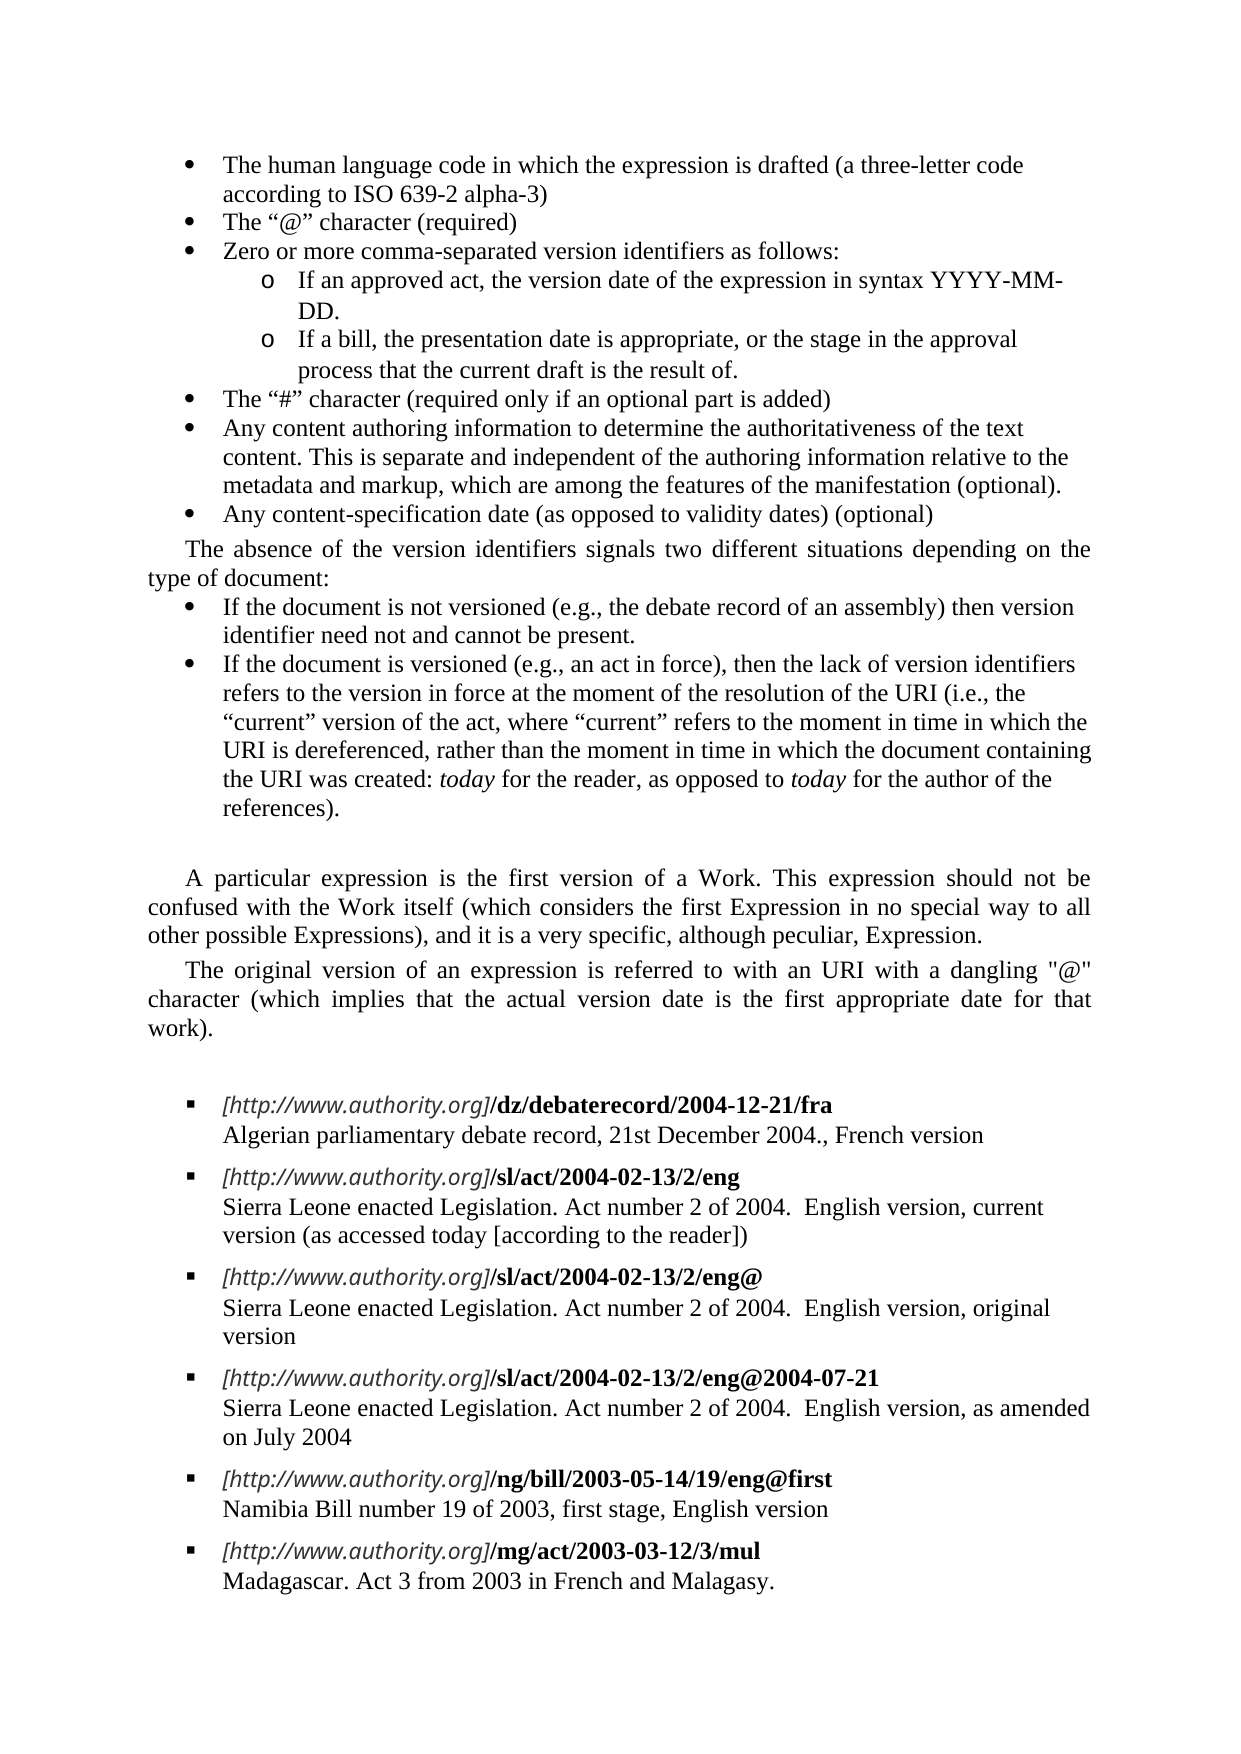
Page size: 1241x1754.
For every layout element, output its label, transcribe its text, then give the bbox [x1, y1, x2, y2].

text The absence of the version identifiers signals two different situations depending on the type of document: [148, 534, 1092, 592]
list [http://www.authority.org]/sl/act/2004-02-13/2/eng Sierra Leone enacted Legislation. Act number 2 of 2004. English version, current version (as accessed today [according to the reader]) [185, 1161, 1092, 1249]
list [http://www.authority.org]/dz/debaterecord/2004-12-21/fra Algerian parliamentary debate record, 21st December 2004., French version [185, 1089, 1092, 1149]
list [http://www.authority.org]/ng/bill/2003-05-14/19/eng@first Namibia Bill number 19 of 2003, first stage, English version [185, 1463, 1092, 1523]
list Any content authoring information to determine the authoritativeness of the text content. This is separate and independent of the authoring information relative to the metadata and markup, which are among the features of the manifestation (optional). [185, 413, 1092, 499]
list If an approved act, the version date of the expression in syntax YYYY-MM-DD. [260, 265, 1092, 324]
text A particular expression is the first version of a Work. This expression should not be confused with the Work itself (which considers the first Expression in no special way to all other possible Expressions), and it is a very specific, although peculiar, Expression. [148, 863, 1092, 949]
list The “#” character (required only if an optional part is added) [185, 384, 1092, 413]
list The “@” character (required) [185, 207, 1092, 236]
list Zero or more comma-separated version identifiers as follows: [185, 236, 1092, 265]
list [http://www.authority.org]/mg/act/2003-03-12/3/mul Madagascar. Act 3 from 2003 in French and Malagasy. [185, 1535, 1092, 1595]
list [http://www.authority.org]/sl/act/2004-02-13/2/eng@ Sierra Leone enacted Legislation. Act number 2 of 2004. English version, original version [185, 1261, 1092, 1350]
list [http://www.authority.org]/sl/act/2004-02-13/2/eng@2004-07-21 Sierra Leone enacted Legislation. Act number 2 of 2004. English version, as amended on July 2004 [185, 1362, 1092, 1451]
list The human language code in which the expression is drafted (a three-letter code according to ISO 639-2 alpha-3) [185, 150, 1092, 207]
list If the document is versioned (e.g., an act in force), then the lack of version identifiers refers to the version in force at the moment of the resolution of the URI (i.e., the “current” version of the act, where “current” refers to the moment in time in which the URI is dereferenced, rather than the moment in time in which the document containing the URI was created: today for the reader, as opposed to today for the author of the references). [185, 649, 1092, 822]
text The original version of an expression is referred to with an URI with a dangling "@" character (which implies that the actual version date is the first appropriate date for that work). [148, 955, 1092, 1042]
list Any content-specification date (as opposed to validity dates) (optional) [185, 499, 1092, 528]
list If a bill, the presentation date is appropriate, or the stage in the approval process that the current draft is the result of. [260, 324, 1092, 384]
list If the document is not versioned (e.g., the debate record of an assembly) then version identifier need not and cannot be present. [185, 592, 1092, 649]
